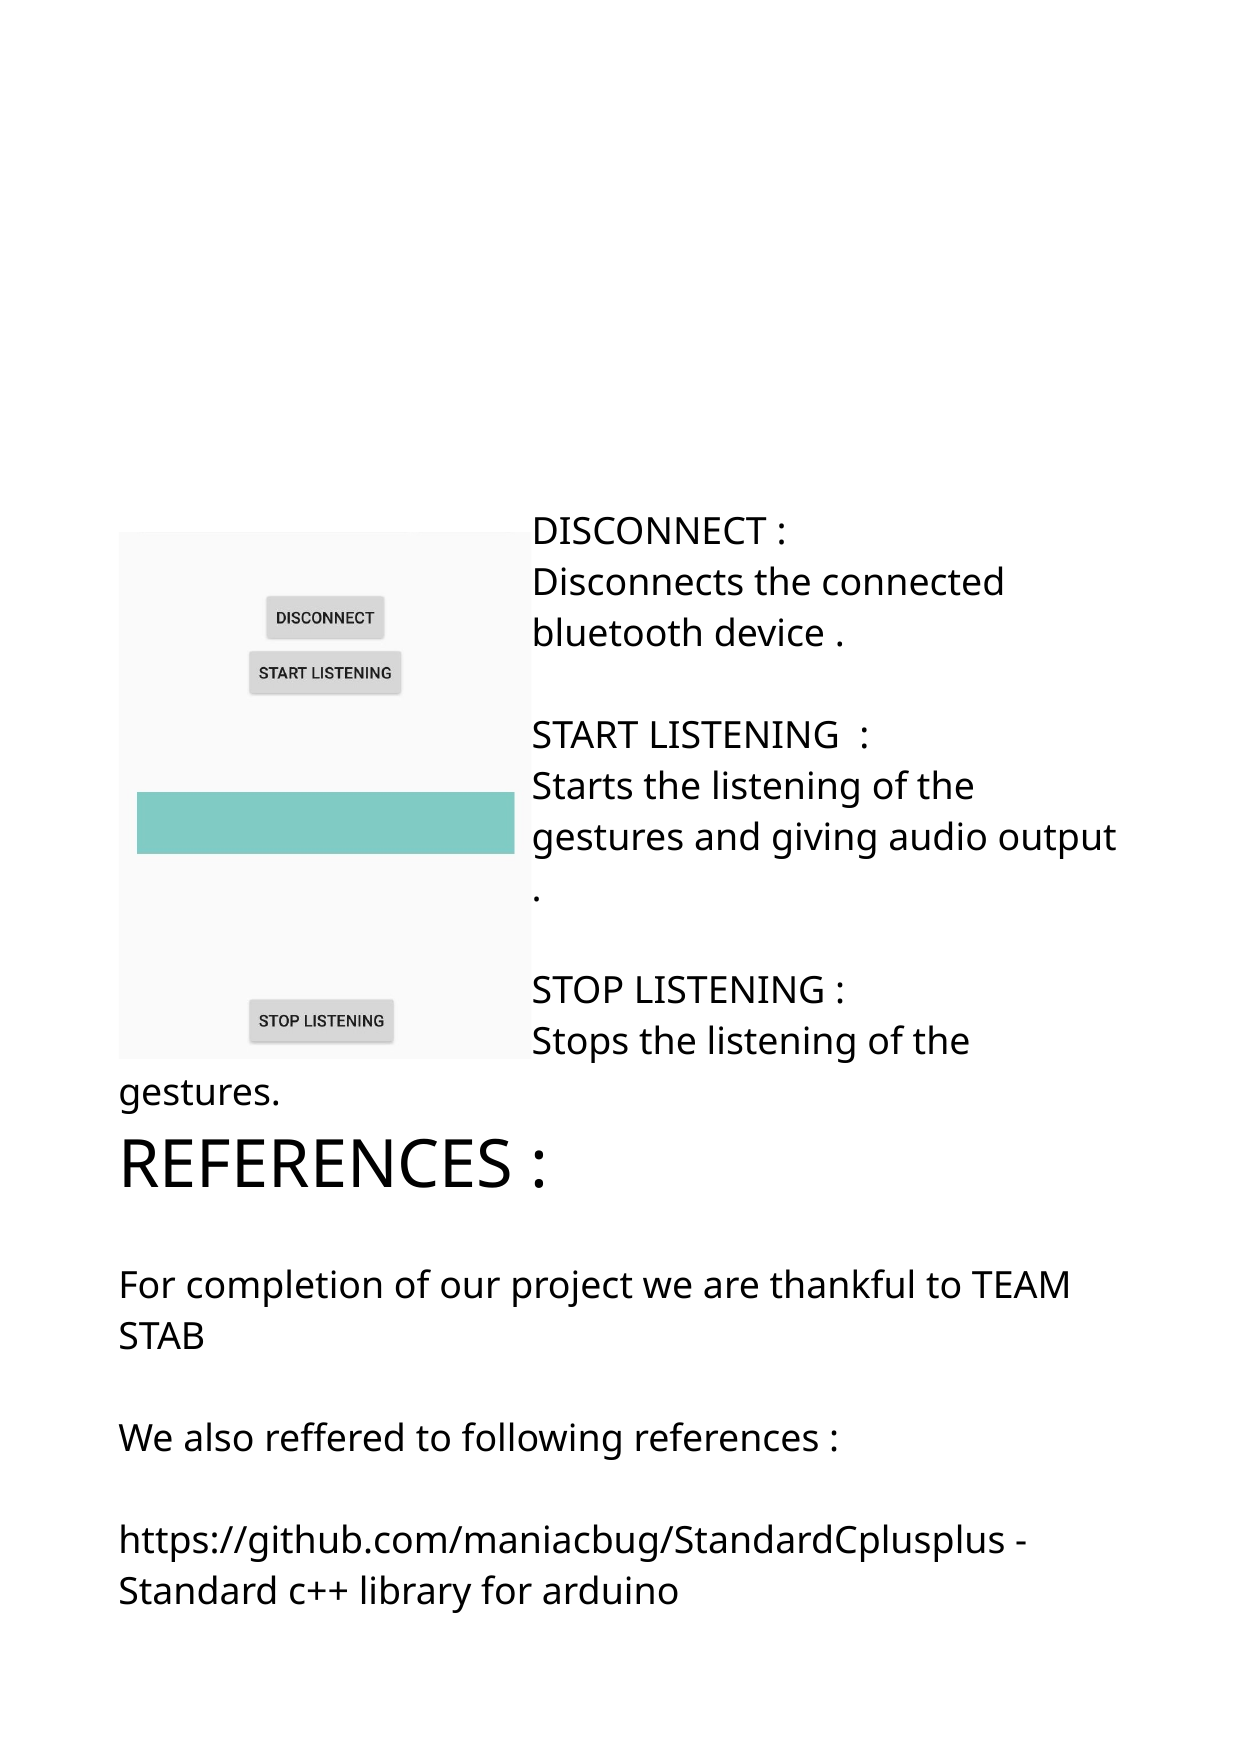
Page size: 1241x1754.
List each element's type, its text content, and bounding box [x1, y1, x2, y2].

text Stops the listening of the gestures. [118, 1014, 1122, 1116]
text https://github.com/maniacbug/StandardCplusplus - Standard c++ library for arduino [118, 1513, 1122, 1616]
text START LISTENING : [532, 708, 1122, 759]
text Starts the listening of the gestures and giving audio output . [532, 759, 1122, 912]
text STOP LISTENING : [532, 963, 1122, 1014]
picture [118, 532, 532, 1059]
text DISCONNECT : [118, 504, 1122, 555]
text For completion of our project we are thankful to TEAM STAB [118, 1258, 1122, 1360]
text REFERENCES : [118, 1116, 1122, 1207]
text We also reffered to following references : [118, 1411, 1122, 1462]
text Disconnects the connected bluetooth device . [532, 555, 1122, 657]
